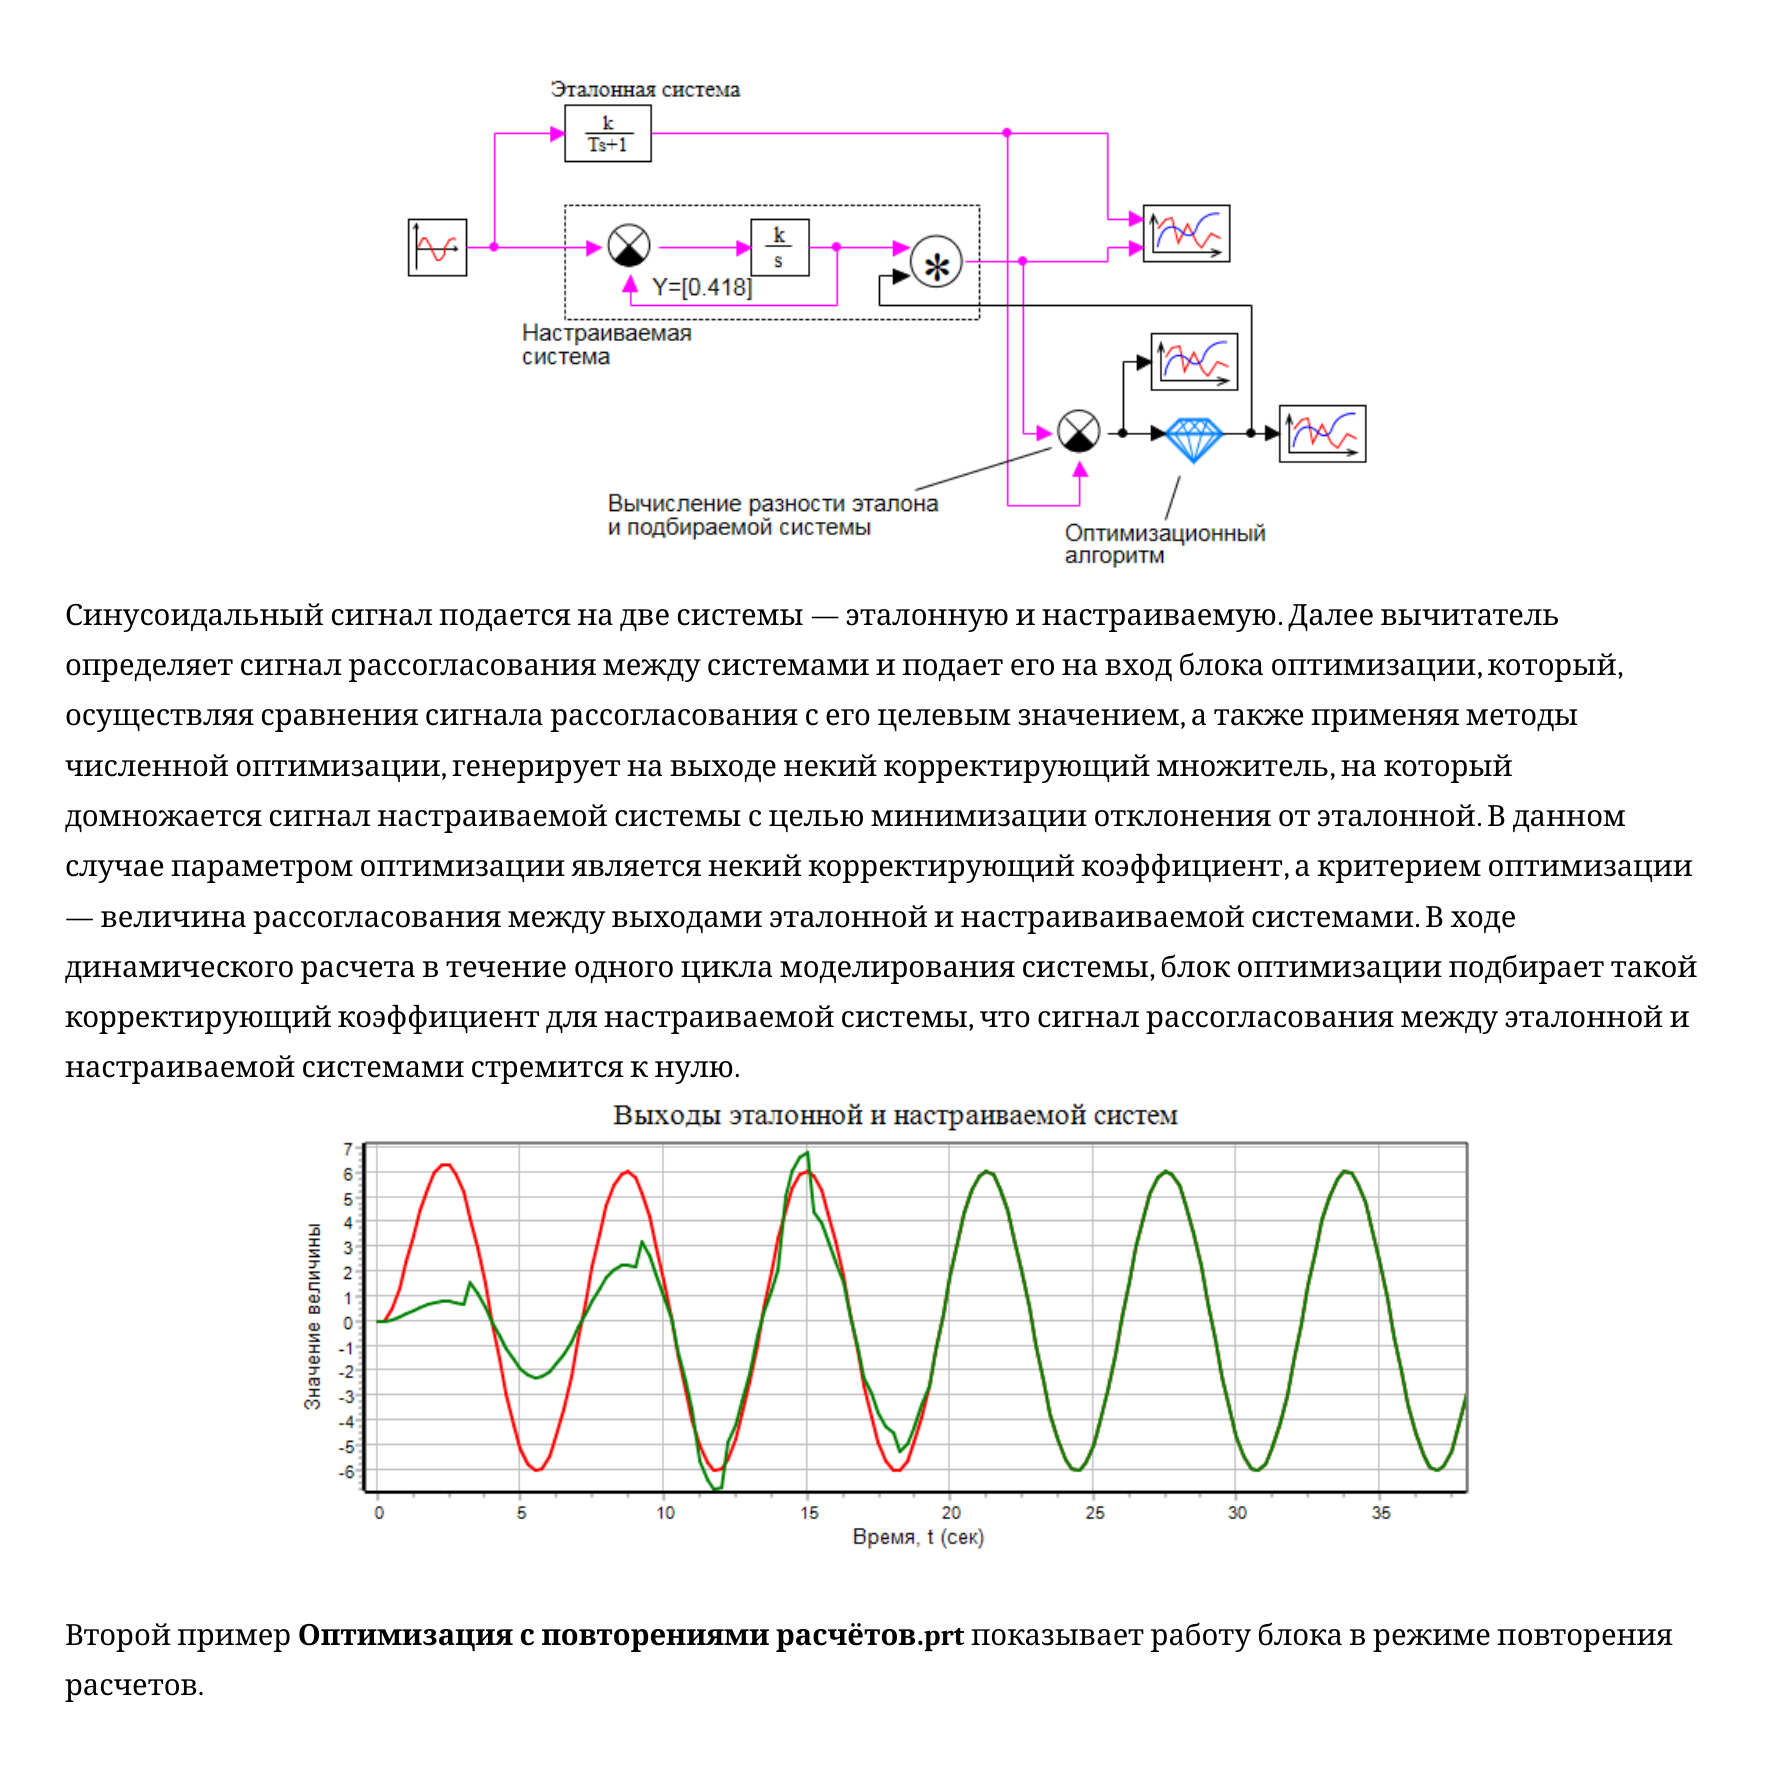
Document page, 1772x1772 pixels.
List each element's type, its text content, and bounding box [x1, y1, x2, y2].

table_cell Блок оптимизации параметров модели предназначен для подбора таких параметров оптимизации, которые бы удовлетворяли необходимым значениям критериев оптимизации. Свойства блока оптимизации: Режим оптимизации параметров — оптимизация осуществляется либо динамически в течение одного цикла моделирования системы, изменяя параметр оптимизации прямо в ходе моделирования, либо по полному переходному процессу системы с помощью серии последовательных циклов моделирования, в каждом из которых обновляется значение оптимизируемого параметра. Периодично анализа критериев оптимизации при расчете в динамике, сек — как часто в ходе моделирования будет происходить анализ критериев и следовательно изменение значения оптимизируемого параметра. Опция имеет смысл только при установленном динамическом режиме оптимизации параметров. Начальные приближения выходов блока — начальные значения оптимизируемых параметров с которых начинается расчет. Минимальные значения выходов блока — показывает минимальные значения, которые могут принимать оптимизируемые параметры. Максимальные значения выходов блока — показывает максимальные значения, которые могут принимать оптимизируемые параметры. Абсолютная точность подбора значений выходов — минимальный щаг, с которым могут изменяться выходные величины. Начальные приращения значений выходов — величина изменения значений выходов на первом шаге подбора. Минимальные значения входных критериев оптимизации — нижняя граница целевого диапазона критериев оптимизации. Задается в виде линейного массива, если критериев больше одного. Максимальные значения входных критериев оптимизации — верхняя граница целевого диапазона критериев оптимизации. Задается в виде линейного массива, если критериев больше одного. Тип суммарного критерия оптимизации — метод свертывания критериев, для формирования целевой функции. Метод оптимизации — используемый численный метод оптимизации. Максимальное количество повторных моделирований при расчете по полному переходному процессу — максимальное число повторных моделирований в ходе которых алгоритм будет пытаться подобрать оптимальные параметры. Если по окончании указанного числа расчетов, не были найдены значения параметров, удовлетворяющие критериям оптимизации, то расчет прерывается. Опция применима только если выбран режим оптимизации «По полному переходному процессу» Количество серий случайных испытаний для стохастического метода - Количество случайных испытаний в одной серии для стохастического метода - Выдача информации о процессе оптимизации — включение опции означает выдачу информационных сообщений о значении параметров и критериев оптимизации после каждого их изменения в процессе расчета системы. Параметры оптимизации или оптимизируемые параметры — это независимые величины, значение которых подбирается блоком на основании существующих численных методов оптимизации, с целью соответствия определенных критериев оптимизации своим целевым значениям. Критерии оптимизации — избранные величины, к диапазону значений которых предъявляются определенные требования, и на значения которых прямо или косвенно влияют значения параметров оптимизации. Таким образом, задачу оптимизации можно сформулировать, как нахождение вектора параметров оптимизации, при которых критерии качества удовлетворяют своим ограничениям. Задача оптимизации плохо поддается формализации, поэтому для получения сколь-нибудь эффективных ее результатов, множество критериев и параметров оптимизации, имеющих разную физическую природу и диапазоны изменения, должны быть масштабированы и переведены к нормированным величинам. При наличии множества критериев, для формализации условия задачи оптимизации, обычно переходят от нескольких частных критериев q1, …, qm к одному общему критерию, который формируется в виде функции частных критериев. Такую процедуру называют свертыванием критериев. В результате получаем общий критерий (целевую функцию) f(x) = j (q1(x), ... , qm(x) ) в виде функции от оптимизируемых параметров. Решение задачи многокритериальной оптимизации сводится к минимизации этого критерия. Один из наиболее часто используемых способов свертывания частных критериев — средний степенной критерий оптимальности. Именно он используется для свертывания критериев оптимизации в SimInTech: При p=1 получим аддитивный критерий При p=2 получим квадратичный критерий При p, стремящемся к бесконечности, общий критерий сводится к наибольшему из нормированных частных критериев (минимаксный критерий) При p=0, логарифмируя выражение общего критерия и переходя к пределу по p, стремящемуся к нулю, после применения правила Лопиталя получаем средний геометрический (мультипликативный) критерий оптимальности. Получив обобщенный критерий, можно приступать к решению задачи оптимизации. В SimInTech реализованы 3 наиболее подходящих для программной реализации алгоритма оптимизации, в которых решение о переходе в новую точку поиска принимается на основании сравнения значений критерия в двух точках. Алгоритм Поиск-2 Реализуется алгоритм деления шага пополам при одном оптимизируемом параметре (n = 1) и алгоритм преобразований матрицы направлений при n >1. Далее рассматривается алгоритм многомерного поиска. Направления поиска на k-том этапе задаются матрицей Sk. На очередном этапе производится серия спусков в направлениях векторов s1,...,sn, представляющих собой столбцы матрицы Sk . Векторы перемещений на каждом из спусков равны соответственно g₁s₁, ..., gnsn .. После выполнения спусков матрица направлений преобразуется по формуле Sk+1 = Sk Λk Pk где Λk - диагональная матрица, элементы которой равны λk = γi, если γi ≠0, и λk = 0.5, если γi = 0; Pk - ортогональная матрица. Умножение на ортогональную матрицу необходимо для изменения набора направлений поиска. Если на всех этапах Pk = I , то направления поиска не изменяются от этапа к этапу и мы имеем алгоритм покоординатного спуска. Очевидно, что выбор матриц Pk существенно влияет на эффективность поиска. Было испытано несколько различных способов выбора ортогональных матриц Pk , в том числе и случайный выбор. Лучшим оказался способ, при котором все матрицы Pk равны между собой и определяются в виде * Рассмотрим этапы алгоритма в многомерном случае. Начальная матрица направлений задается диагональной с элементами на главной диагонали, равными начальным приращениям по параметрам. Выполнить цикл для i=1, …, n: 2.1 Выполнить пробный щаг в направлении si: y=x+si Если этот шаг удачный (f(y)<f(x)), перейти к пункту 2.3. 2.2 Выполнить пробный шаг в противоположном направлении: y=x-si Если оба пробных шага оказались неудачными, принять λ=0.5 и перейти к пункту 2.4 2.3 Выполнить спуск в выбранном направлении, в результате получим новую точку поиска x=x+γsi, принять λ=|γ| 2.4 Принять si= λsi. Перейти к следующему значению счетчика цикла либо выйти из цикла (если i=n). Умножить матрицу направлений S на ортогональную матрицу P, задаваемую выражением (*). При выполнении условия окончания поиска завершить работу алгоритма, в противном случае — перейти к п.2 с новыми значениями вектора x и матрицы S. Поиск прекращается при выполнении одного из следующих условий: -целевая функция достигла минимума (все требования выполняются); -превышено заданное число вычислений целевой функции; -приращения по каждому из параметров стали меньше заданного значения; -принудительный останов. Алгоритм Поиск-4 Реализуется алгоритм квадратичной интерполяции при одном оптимизируемом параметре (n = 1) и алгоритм преобразований вращения и растяжения-сжатия (n >1). Рассмотрим алгоритм при n > 1. Он основан на выполнении преобразований растяжения - сжатия и преобразований вращения для такого преобразования системы координат, при котором матрица вторых производных (матрица Гессе) приближается к единичной, а направления поиска становятся сопряженными. Этот алгоритм использует квадратичную интерполяцию. Пусть H - симметричная положительно-определенная матрица. Будем строить последовательность матриц H0 = H, H1 ,..., Hk , Каждая из которых получается из предыдущей путем выполнения следующего преобразования Hk = PkT ΛkT Hk-1 Λk Pk где Λk - диагональная матрица с элементами λi = hii-1/2 (hii - диагональные элементы Hk-1); Pk - ортогональная матрица. После умножения матрицы Hk-1 слева и справа на Λk получаем матрицу с единичными диагональными элементами. Можно надеяться, что при подходящем выборе ортогональных матриц Pk матрица Hk будет стремиться к единичной. На этом, в частности, основан метод вращений для расчета собственных значений симметричных матриц. Рассмотрим задачу поиска минимума функции нескольких переменных. На k-м этапе поиска поочередно минимизируется функция в направлениях векторов s1 ,...,sn, представляющих собой столбцы матрицы Sk. Для нахождения точки минимума в направлении si используется квадратичная интерполяция по трем равноотстоящим точкам z = x - asi , x , y=x + asi . Одновременно для каждого направления вычисляется λi = a(f(y) + f(z)-2f(x))-1/2 (**) После выполнения серии спусков матрица S преобразуется по формуле Sk+1 = Sk Λk Pk , где Λk - диагональная матрица, элементы которой определяются по (**); Pk - некоторая ортогональная матрица. Для квадратичной целевой функции матрица SkT H Sk , где H - матрица Гессе, совпадает с матрицей Hk . Таким образом, при надлежащем выборе матриц Pk для квадратичной функции получаем SkT H Sk → I и направления поиска приближаются к сопряженным. В рассматриваемом алгоритме матрицы Pk одинаковы на всех этапах и определяются по формуле (*). Этапы работы алгоритма Поиск-4 аналогичны рассмотренным выше этапам алгоритма Поиск-2. Алгоритм Симплекс Используется метод «деформируемого многогранника» Недлера и Мида. В методе Нелдера-Мида минимизируется функция n независимых переменных с использованием n+1 вершин деформируемого многогранника. Каждая вершина может быть идентифицирована вектором x . Вершина (точка), в которой значение f(x) максимально, проектируется через центр тяжести (центроид) оставшихся вершин. Улучшенные (меньшие) значения целевой функции находятся последовательной заменой точки с максимальным значением f(x) на более “хорошие” точки, пока не будет найден минимум f(x). Далее кратко излагается суть алгоритма. Пусть xi(k) = [xi1(k),..., xij(k),..., xin(k)]T, i = 1,..., n+1, является i-й вершиной (точкой) на k-том этапе поиска, k = 0, 1,..., и пусть значение целевой функции в xi(k) равно f(xi(k)). Также отметим векторы многогранника, которые дают максимальное и минимальное значения. Определим f(xh(k)) = max{f(x1(k)),...,f(xn+1(k))}, где xh(k) = xi(k) , и f(xl(k)) = min{f(x1(k)),...,f(xn+1(k)), где xl(k) = xi(k) . Поскольку многогранник в En состоит из (n+1) вершин x1,...,xn+1, пусть xn+2 будет центром тяжести всех вершин, исключая xh. Тогда координаты этого центра определяются формулой xn+2,j(k) = (1/n)[(Sxij(k))-xhj(k) ], i = 1,..., n+1; j =1,..., n; где индекс j обозначает координатное направление. Начальный симплекс обычно (не всегда) выбирается в виде регулярного симплекса, причем начало координат можно поместить в центр тяжести. Процедура отыскания вершины в En , в которой f(x) имеет лучшее значение, состоит из следующих операций. Отражение - проектирование xh(k) через центр тяжести в соответствии с выражением xn+3(k) = xn+2(k) +a(xn+2(k)-xh(k)) (***) где a является коэффициентом отражения; xn+2(k) - центр тяжести, вычисляемый по формуле (***); xh(k) - вершина, в которой функция f(x) принимает наибольшее из n+1 ее значений на k- том этапе. Растяжение. Эта операция состоит в следующем: если f(xn+3(k)) <= f(xl(k)), то вектор(xn+3(k)-xn+2(k)) растягивается в соответствии с соотношением xn+4(k)= xn+2(k) +g(xn+3(k)-xn+2(k)), где g >1 представляет собой коэффициент растяжения. Если f(xn+4(k)) <f(xl(k)) , то xh(k) заменяется на xn+4(k) и процедура продолжается снова с операции 1 при k = k+1. В противном случае xh(k) заменяется на xn+3(k) и также осуществляется переход к операции 1 при k = k+1. Сжатие. Если f(xn+3(k)) > f(xi(k)) для всех i < > h , то вектор (xh(k)-xn+2(k)) сжимается в соответствии с формулой xn+5(k)= xn+2(k) +b(xh(k)-xn+2(k)), где 0 < b <1 представляет собой коэффициент сжатия. Затем xh(k) заменяем на xn+5(k) и возвращаемся к операции 1 для продолжения поиска на (k+1) шаге. Редукция. Если f(xn+5(k)) > f(xh(k)), все векторы (xi(k)-xl(k)), i = 1, ..., n +1, уменьшаются в 2 раза с отсчетом от xl(k) в соответствии с формулой xi(k) = xl(k) +0.5(xi(k)-xl(k)), i = 1, ..., n+1. Затем возвращаемся к операции 1 для продолжения поиска на (k + 1) шаге. Критерий окончания поиска- проверка условия {[1/(n+1)]S [f(xi(k))-f(xn+2(k))]2}1/2 ≤ e , где e - произвольное малое число, а f(xn+2(k)) - значение целевой функции в центре тяжести xn+2(k). На процесс оптимизации оказывают влияние коэффициенты отражения a, растяжения g и сжатия b. Коэффициент отражения a используется для проектирования вершины с наибольшим значением f(x) через центр тяжести деформируемого многогранника. Коэффициент g вводится для растяжения вектора поиска в случае, если отражение дает вершину со значением f(x) меньшим, чем наименьшее значение f(x), полученное до отражения. Коэффициент сжатия b используется для уменьшения вектора поиска, если операция отражения не привела к вершине со значением f(x), меньшим, чем второе по величине (после наибольшего) значение f(x), полученное до отражения. Таким образом, с помощью операций растяжения или сжатия размеры и форма деформируемого многогранника масштабируются так, чтобы они удовлетворяли топологии решаемой задачи. После того, как деформируемый многогранник подходящим образом масштабируется, его размеры должны поддерживаться неизменными, пока изменения в топологии задачи не потребуют применения многогранника другой формы. Анализ, проведенный Нелдером и Мидом, показал, что компромиссное значение a = 1. Ими также рекомендованы значения b = 0.5, g = 2. Более поздние исследования показали, что рекомендуются диапазоны 0.4≤ b ≤ 0.6, 2.8 ≤ g ≤3.0, причем при 0< b < 0.4 существует вероятность того, что из-за уплощения многогранника будет иметь место преждевременное окончание процесса, а при b>0.6 может потребоваться большее число шагов для достижения окончательного решения. Работа с блоком оптимизации. На вход блока подается вектор критериев оптимизации. На основании их значений, используя численные методы оптимизации, происходит подбор значения вектора параметров оптимизации так, чтобы значения критериев лежали в необходимом диапазоне. Рассмотрим примеры использования блока оптимизации параметров модели. В пакет поставки SimInTech входит набор демонстрационных проектов, в том числе показывающих работу блока оптимизации. Проекты находятся по адресу C:\SimInTech\Demo\Automatic\Оптимизация Откроем проект Оптимизация в динамике.prt Синусоидальный сигнал подается на две системы — эталонную и настраиваемую. Далее вычитатель определяет сигнал рассогласования между системами и подает его на вход блока оптимизации, который, осуществляя сравнения сигнала рассогласования с его целевым значением, а также применяя методы численной оптимизации, генерирует на выходе некий корректирующий множитель, на который домножается сигнал настраиваемой системы с целью минимизации отклонения от эталонной. В данном случае параметром оптимизации является некий корректирующий коэффициент, а критерием оптимизации — величина рассогласования между выходами эталонной и настраиваиваемой системами. В ходе динамического расчета в течение одного цикла моделирования системы, блок оптимизации подбирает такой корректирующий коэффициент для настраиваемой системы, что сигнал рассогласования между эталонной и настраиваемой системами стремится к нулю. Второй пример Оптимизация с повторениями расчётов.prt показывает работу блока в режиме повторения расчетов. В данном примере источник равномерного шума аналогично подается на две системы — некую эталонную и настраиваемую. Затем вычитатель формирует сигнал рассогласования, подаваемый на блок RMS, считающий среднеквадратичное отклонение сигнала рассогласования за один полный цикл расчета системы. Блок оптимизации рассчитывает корректирующий коэффициент, пытаясь минимизировать среднеквадратичное отклонение. В итоге, за несколько последовательных расчетов модели, сигнал рассогласования стал стремиться к нулю, и форма сигналов практически совпала. Таким образом системе понадобилось 5 последовательных расчетов, чтобы скорректировать сигнал настраиваемой системы так , чтобы он совпадал с эталонной. [59, 59, 1713, 1709]
picture [391, 65, 1381, 582]
picture [292, 1102, 1480, 1552]
